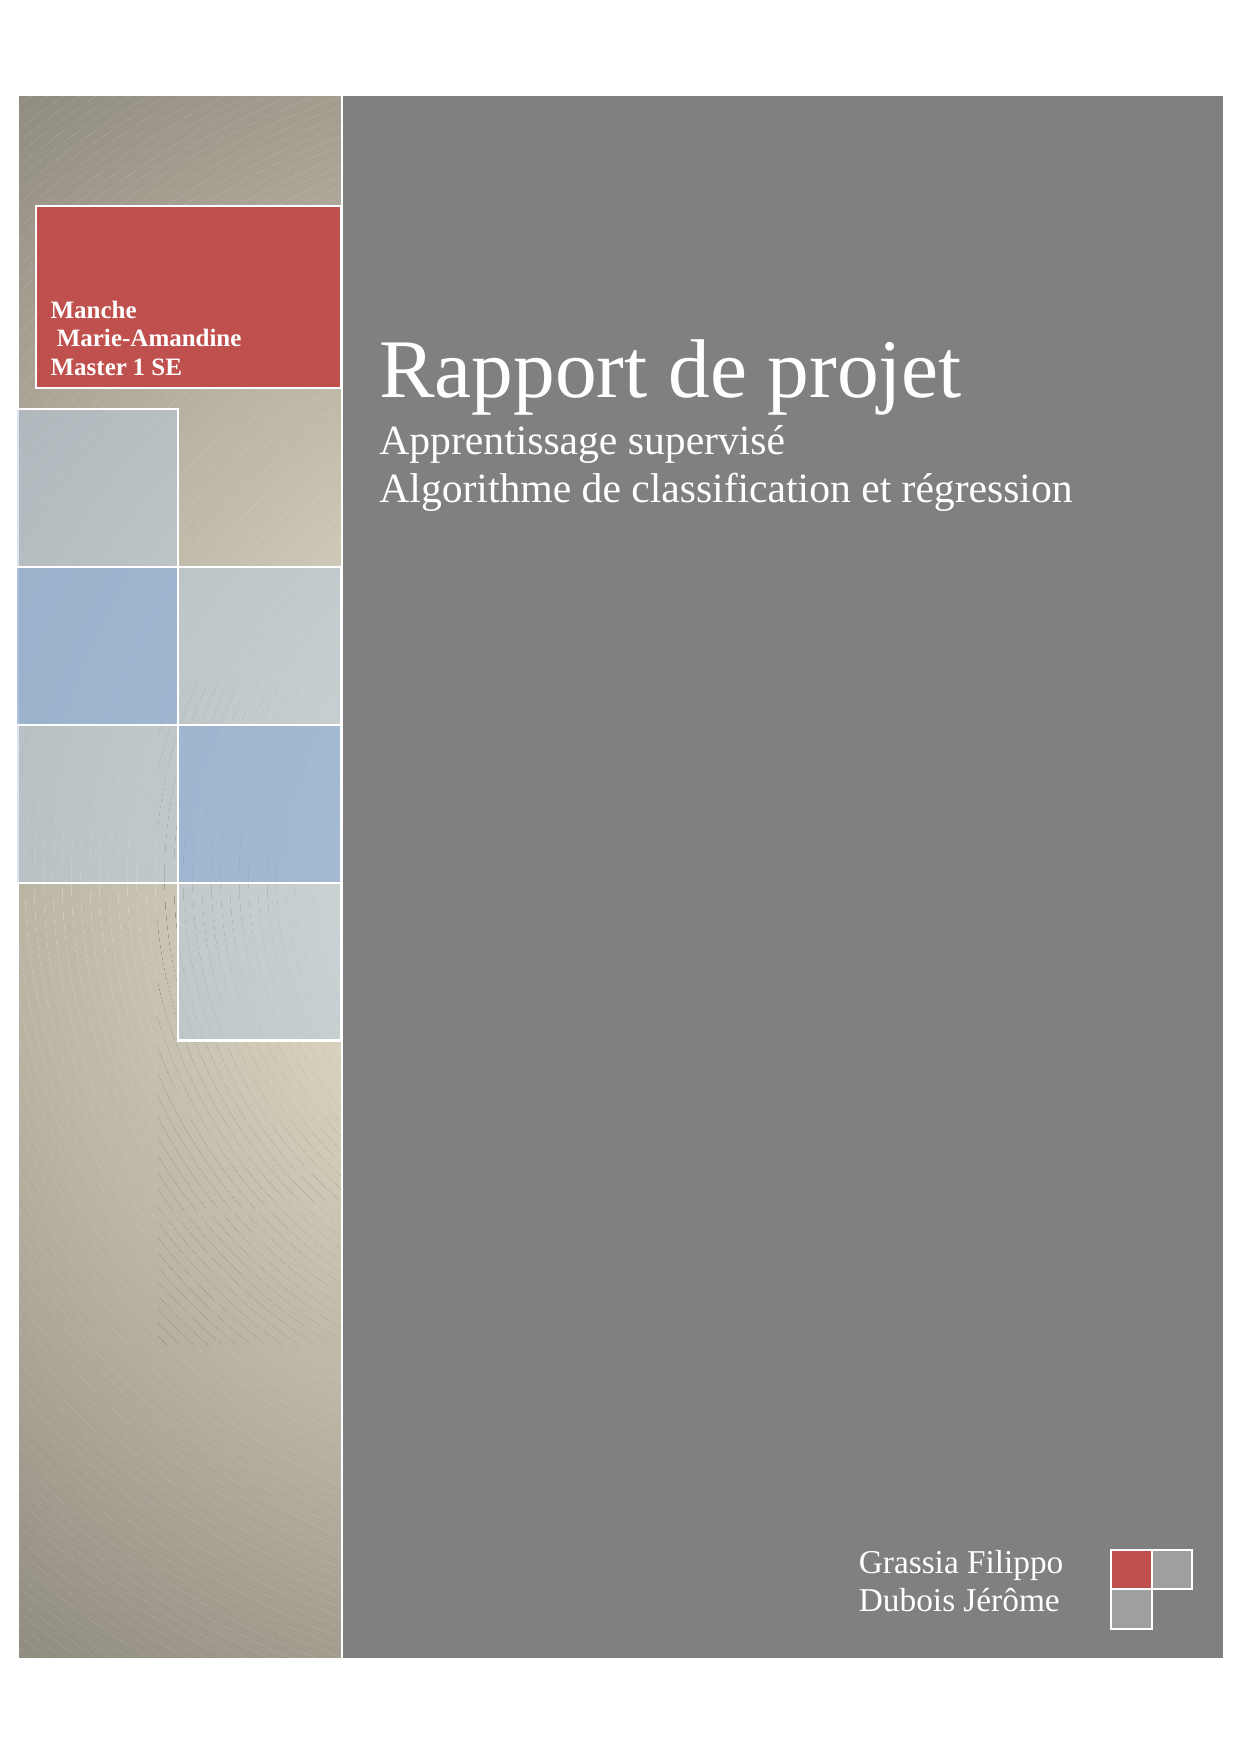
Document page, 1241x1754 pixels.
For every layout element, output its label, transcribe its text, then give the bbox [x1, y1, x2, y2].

text Dubois Jérôme [859, 1581, 1094, 1619]
text Grassia Filippo [859, 1542, 1094, 1581]
